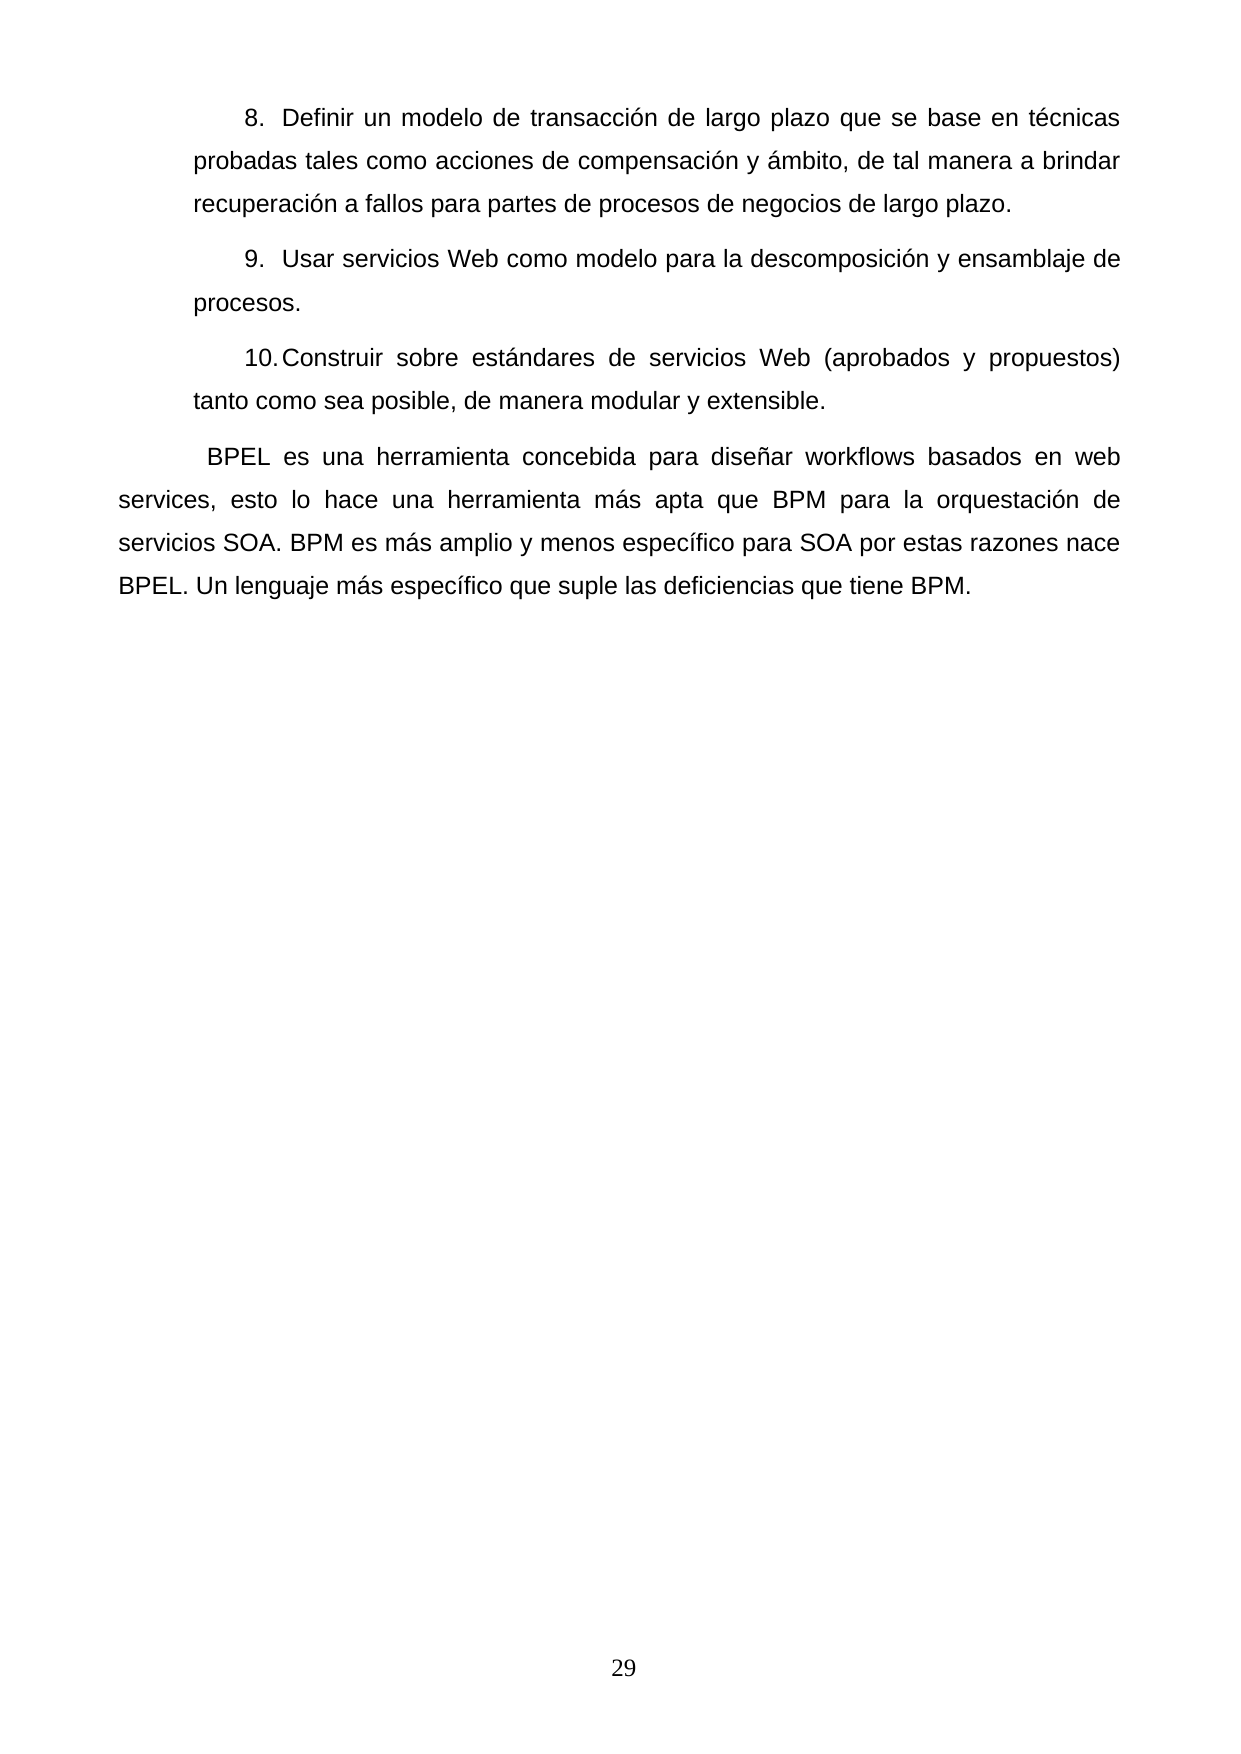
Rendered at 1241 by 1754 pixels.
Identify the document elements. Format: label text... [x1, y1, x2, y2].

text BPEL es una herramienta concebida para diseñar workflows basados en web services, esto lo hace una herramienta más apta que BPM para la orquestación de servicios SOA. BPM es más amplio y menos específico para SOA por estas razones nace BPEL. Un lenguaje más específico que suple las deficiencias que tiene BPM. [118, 442, 1122, 600]
list Definir un modelo de transacción de largo plazo que se base en técnicas probadas tales como acciones de compensación y ámbito, de tal manera a brindar recuperación a fallos para partes de procesos de negocios de largo plazo. [156, 103, 1122, 218]
list Usar servicios Web como modelo para la descomposición y ensamblaje de procesos. [156, 244, 1122, 316]
list Construir sobre estándares de servicios Web (aprobados y propuestos) tanto como sea posible, de manera modular y extensible. [156, 343, 1122, 415]
